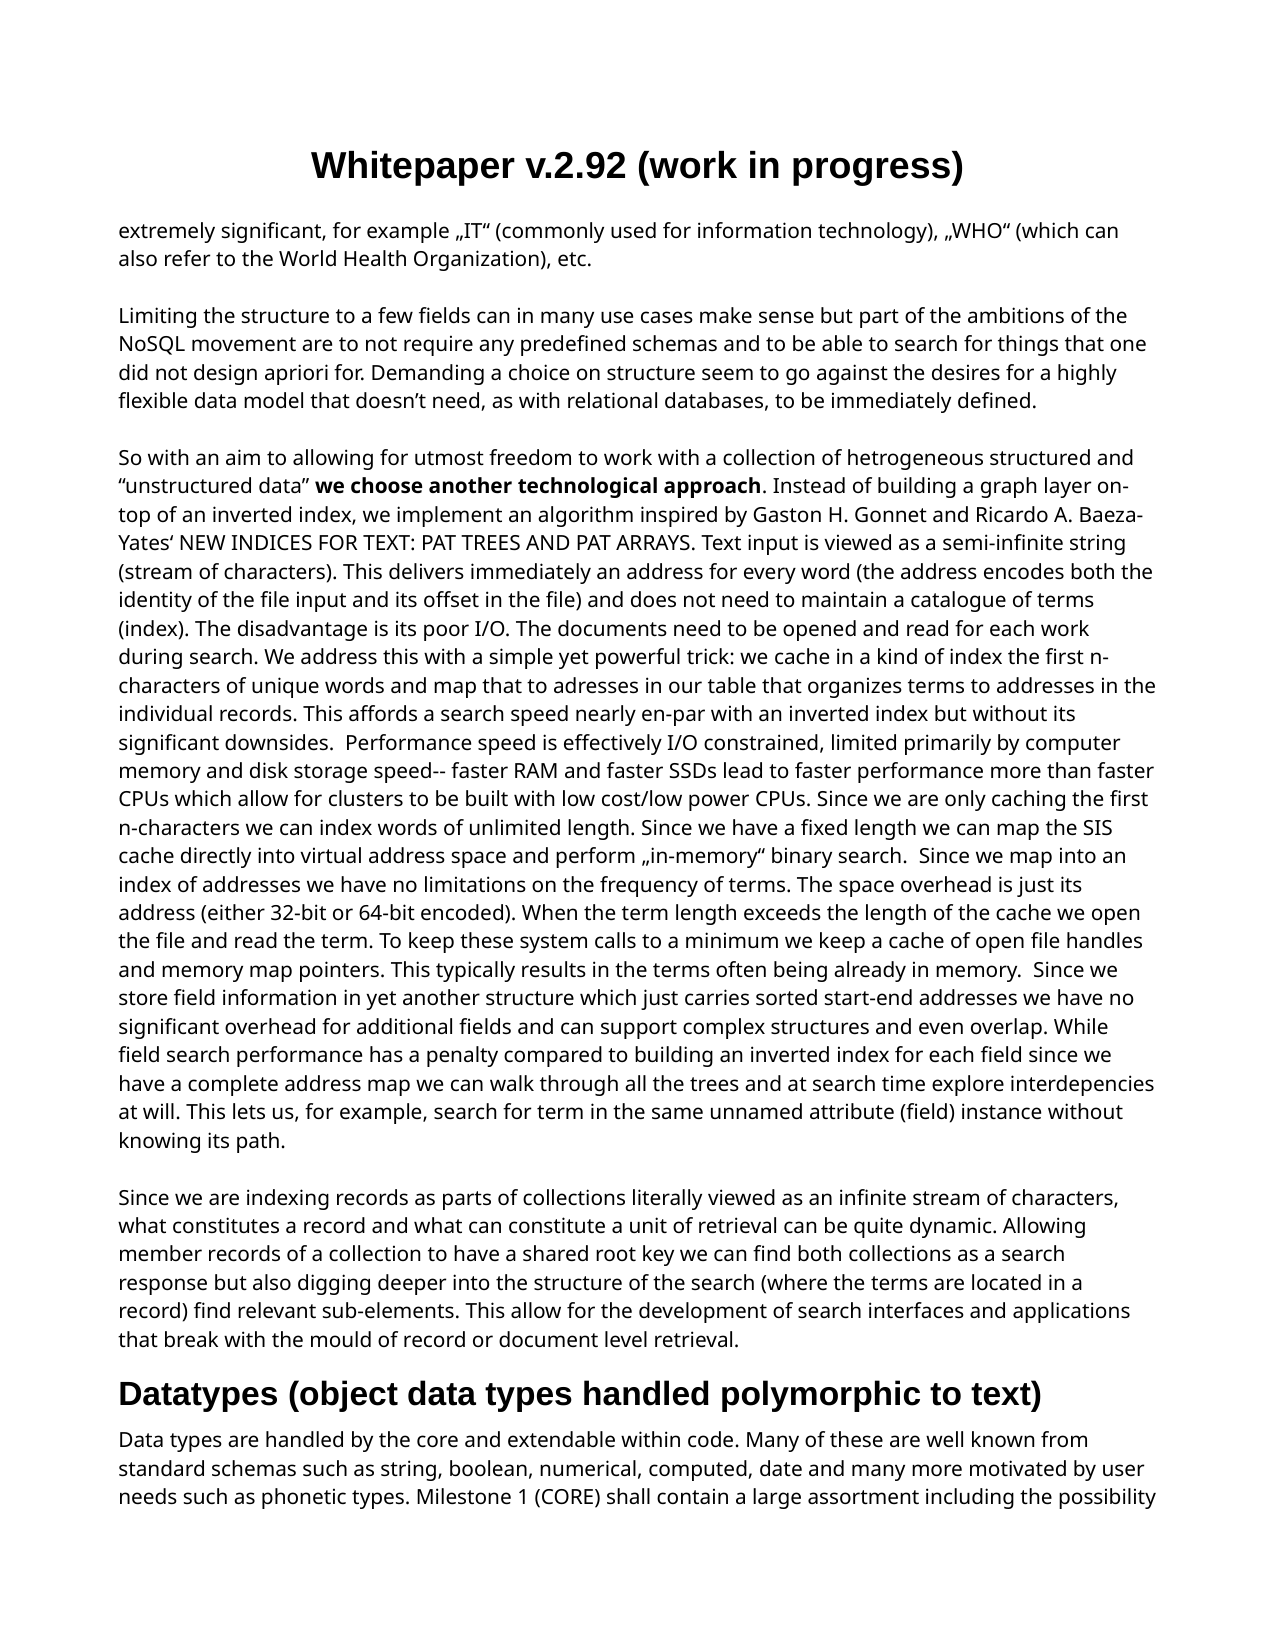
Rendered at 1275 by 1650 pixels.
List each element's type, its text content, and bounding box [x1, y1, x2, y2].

text extremely significant, for example „IT“ (commonly used for information technology), „WHO“ (which can also refer to the World Health Organization), etc. [118, 216, 1157, 273]
text Limiting the structure to a few fields can in many use cases make sense but part of the ambitions of the NoSQL movement are to not require any predefined schemas and to be able to search for things that one did not design apriori for. Demanding a choice on structure seem to go against the desires for a highly flexible data model that doesn’t need, as with relational databases, to be immediately defined. [118, 301, 1157, 415]
text So with an aim to allowing for utmost freedom to work with a collection of hetrogeneous structured and “unstructured data” we choose another technological approach. Instead of building a graph layer on-top of an inverted index, we implement an algorithm inspired by Gaston H. Gonnet and Ricardo A. Baeza-Yates‘ NEW INDICES FOR TEXT: PAT TREES AND PAT ARRAYS. Text input is viewed as a semi-infinite string (stream of characters). This delivers immediately an address for every word (the address encodes both the identity of the file input and its offset in the file) and does not need to maintain a catalogue of terms (index). The disadvantage is its poor I/O. The documents need to be opened and read for each work during search. We address this with a simple yet powerful trick: we cache in a kind of index the first n-characters of unique words and map that to adresses in our table that organizes terms to addresses in the individual records. This affords a search speed nearly en-par with an inverted index but without its significant downsides. Performance speed is effectively I/O constrained, limited primarily by computer memory and disk storage speed-- faster RAM and faster SSDs lead to faster performance more than faster CPUs which allow for clusters to be built with low cost/low power CPUs. Since we are only caching the first n-characters we can index words of unlimited length. Since we have a fixed length we can map the SIS cache directly into virtual address space and perform „in-memory“ binary search. Since we map into an index of addresses we have no limitations on the frequency of terms. The space overhead is just its address (either 32-bit or 64-bit encoded). When the term length exceeds the length of the cache we open the file and read the term. To keep these system calls to a minimum we keep a cache of open file handles and memory map pointers. This typically results in the terms often being already in memory. Since we store field information in yet another structure which just carries sorted start-end addresses we have no significant overhead for additional fields and can support complex structures and even overlap. While field search performance has a penalty compared to building an inverted index for each field since we have a complete address map we can walk through all the trees and at search time explore interdepencies at will. This lets us, for example, search for term in the same unnamed attribute (field) instance without knowing its path. [118, 443, 1157, 1154]
text Since we are indexing records as parts of collections literally viewed as an infinite stream of characters, what constitutes a record and what can constitute a unit of retrieval can be quite dynamic. Allowing member records of a collection to have a shared root key we can find both collections as a search response but also digging deeper into the structure of the search (where the terms are located in a record) find relevant sub-elements. This allow for the development of search interfaces and applications that break with the mould of record or document level retrieval. [118, 1183, 1157, 1353]
text Data types are handled by the core and extendable within code. Many of these are well known from standard schemas such as string, boolean, numerical, computed, date and many more motivated by user needs such as phonetic types. Milestone 1 (CORE) shall contain a large assortment including the possibility [118, 1425, 1157, 1511]
subtitle Datatypes (object data types handled polymorphic to text) [118, 1374, 1157, 1413]
